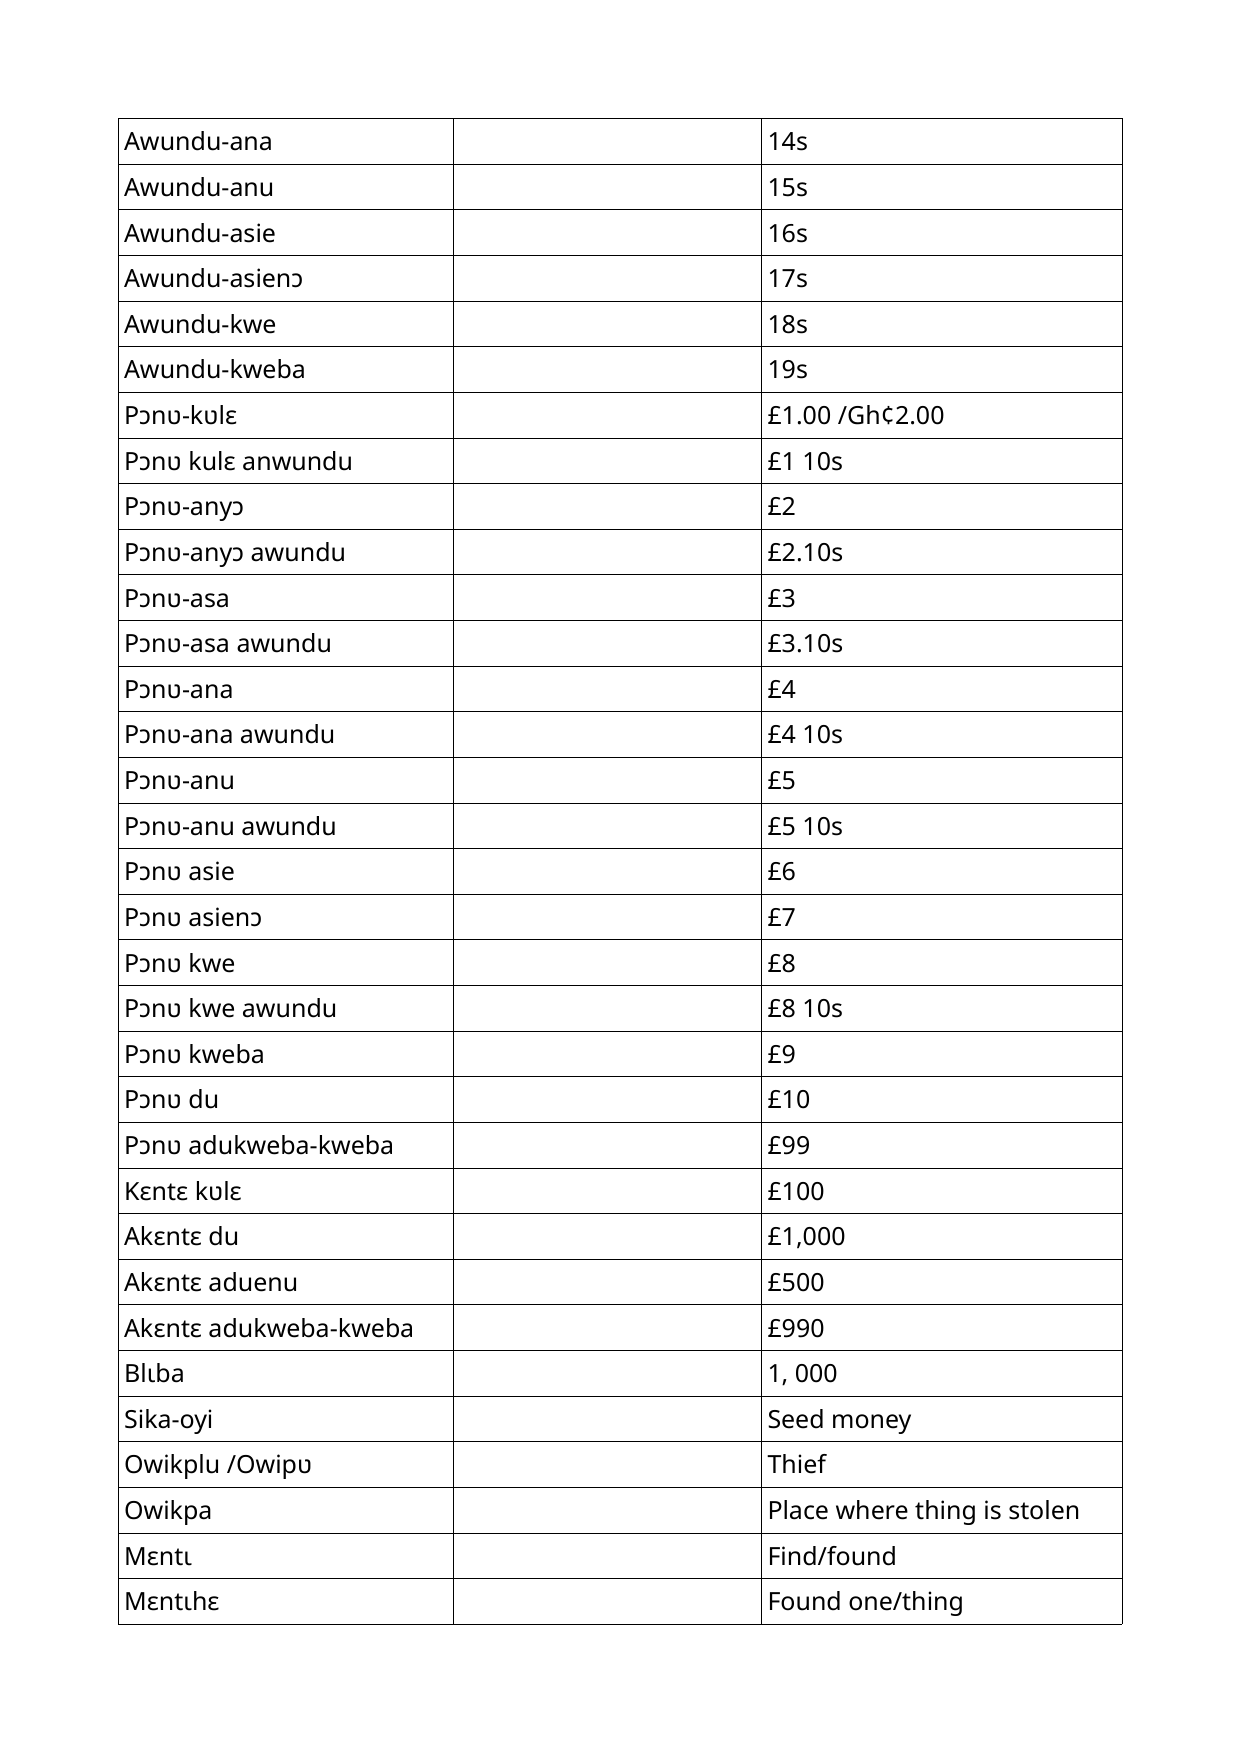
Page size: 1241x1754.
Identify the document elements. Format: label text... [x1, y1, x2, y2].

table_cell 17s [762, 256, 1122, 301]
table_cell [454, 712, 761, 757]
table_cell £1,000 [762, 1214, 1122, 1259]
table_cell Found one/thing [762, 1579, 1122, 1624]
table_cell £8 10s [762, 986, 1122, 1031]
table_cell Awundu-asienɔ [119, 256, 453, 301]
table_cell [454, 940, 761, 985]
table_cell Awundu-kweba [119, 347, 453, 392]
table_cell [454, 986, 761, 1031]
table_cell Pɔnʋ-anyɔ [119, 484, 453, 529]
table_cell £9 [762, 1032, 1122, 1076]
table_cell Pɔnʋ asienɔ [119, 895, 453, 939]
table_cell 18s [762, 302, 1122, 346]
table_cell Awundu-anu [119, 165, 453, 209]
table_cell Akɛntɛ du [119, 1214, 453, 1259]
table_cell [454, 1032, 761, 1076]
table_cell Owikpa [119, 1488, 453, 1532]
table_cell Pɔnʋ kulɛ anwundu [119, 439, 453, 483]
table_cell Pɔnʋ kwe awundu [119, 986, 453, 1031]
table_cell Awundu-kwe [119, 302, 453, 346]
table_cell £1.00 /Gh¢2.00 [762, 393, 1122, 437]
table_cell Pɔnʋ adukweba-kweba [119, 1123, 453, 1167]
table_cell Pɔnʋ kweba [119, 1032, 453, 1076]
table_cell Pɔnʋ-anyɔ awundu [119, 530, 453, 574]
table_cell £5 10s [762, 804, 1122, 848]
table_cell Awundu-asie [119, 210, 453, 255]
table_cell £99 [762, 1123, 1122, 1167]
table_cell £10 [762, 1077, 1122, 1122]
table_cell [454, 119, 761, 164]
table_cell [454, 439, 761, 483]
table_cell [454, 575, 761, 620]
table_cell [454, 484, 761, 529]
table_cell Akɛntɛ adukweba-kweba [119, 1305, 453, 1350]
table_cell Kɛntɛ kʋlɛ [119, 1169, 453, 1213]
table_cell [454, 1442, 761, 1487]
table_cell 19s [762, 347, 1122, 392]
table_cell £100 [762, 1169, 1122, 1213]
table_cell £1 10s [762, 439, 1122, 483]
table_cell £7 [762, 895, 1122, 939]
table_cell [454, 1077, 761, 1122]
table_cell Thief [762, 1442, 1122, 1487]
table_cell £6 [762, 849, 1122, 894]
table_cell £2.10s [762, 530, 1122, 574]
table_cell [454, 302, 761, 346]
table_cell £990 [762, 1305, 1122, 1350]
table_cell [454, 804, 761, 848]
table_cell [454, 1305, 761, 1350]
table_cell Pɔnʋ-asa awundu [119, 621, 453, 666]
table_cell [454, 1214, 761, 1259]
table_cell £3 [762, 575, 1122, 620]
table_cell [454, 621, 761, 666]
table_cell Pɔnʋ du [119, 1077, 453, 1122]
table_cell Mɛntɩ [119, 1534, 453, 1578]
table_cell £500 [762, 1260, 1122, 1304]
table_cell [454, 849, 761, 894]
table_cell £2 [762, 484, 1122, 529]
table_cell £3.10s [762, 621, 1122, 666]
table_cell Akɛntɛ aduenu [119, 1260, 453, 1304]
table_cell [454, 758, 761, 802]
table_cell [454, 347, 761, 392]
table_cell Place where thing is stolen [762, 1488, 1122, 1532]
table_cell [454, 895, 761, 939]
table_cell Sika-oyi [119, 1397, 453, 1441]
table_cell [454, 393, 761, 437]
table_cell [454, 165, 761, 209]
table_cell Find/found [762, 1534, 1122, 1578]
table_cell [454, 530, 761, 574]
table_cell Pɔnʋ-ana awundu [119, 712, 453, 757]
table_cell [454, 1534, 761, 1578]
table_cell [454, 210, 761, 255]
table_cell Awundu-ana [119, 119, 453, 164]
table_cell [454, 667, 761, 711]
table_cell Pɔnʋ-ana [119, 667, 453, 711]
table_cell Pɔnʋ-anu [119, 758, 453, 802]
table_cell Pɔnʋ-anu awundu [119, 804, 453, 848]
table_cell [454, 1488, 761, 1532]
table_cell Pɔnʋ asie [119, 849, 453, 894]
table_cell [454, 1351, 761, 1396]
table_cell £5 [762, 758, 1122, 802]
table_cell £4 [762, 667, 1122, 711]
table_cell £8 [762, 940, 1122, 985]
table_cell Pɔnʋ-asa [119, 575, 453, 620]
table_cell Pɔnʋ-kʋlɛ [119, 393, 453, 437]
table_cell [454, 1579, 761, 1624]
table_cell 15s [762, 165, 1122, 209]
table_cell [454, 1169, 761, 1213]
table_cell 1, 000 [762, 1351, 1122, 1396]
table_cell [454, 256, 761, 301]
table_cell Blɩba [119, 1351, 453, 1396]
table_cell [454, 1397, 761, 1441]
table_cell [454, 1123, 761, 1167]
table_cell 14s [762, 119, 1122, 164]
table_cell 16s [762, 210, 1122, 255]
table_cell Owikplu /Owipʋ [119, 1442, 453, 1487]
table_cell Mɛntɩhɛ [119, 1579, 453, 1624]
table_cell Seed money [762, 1397, 1122, 1441]
table_cell Pɔnʋ kwe [119, 940, 453, 985]
table_cell £4 10s [762, 712, 1122, 757]
table_cell [454, 1260, 761, 1304]
